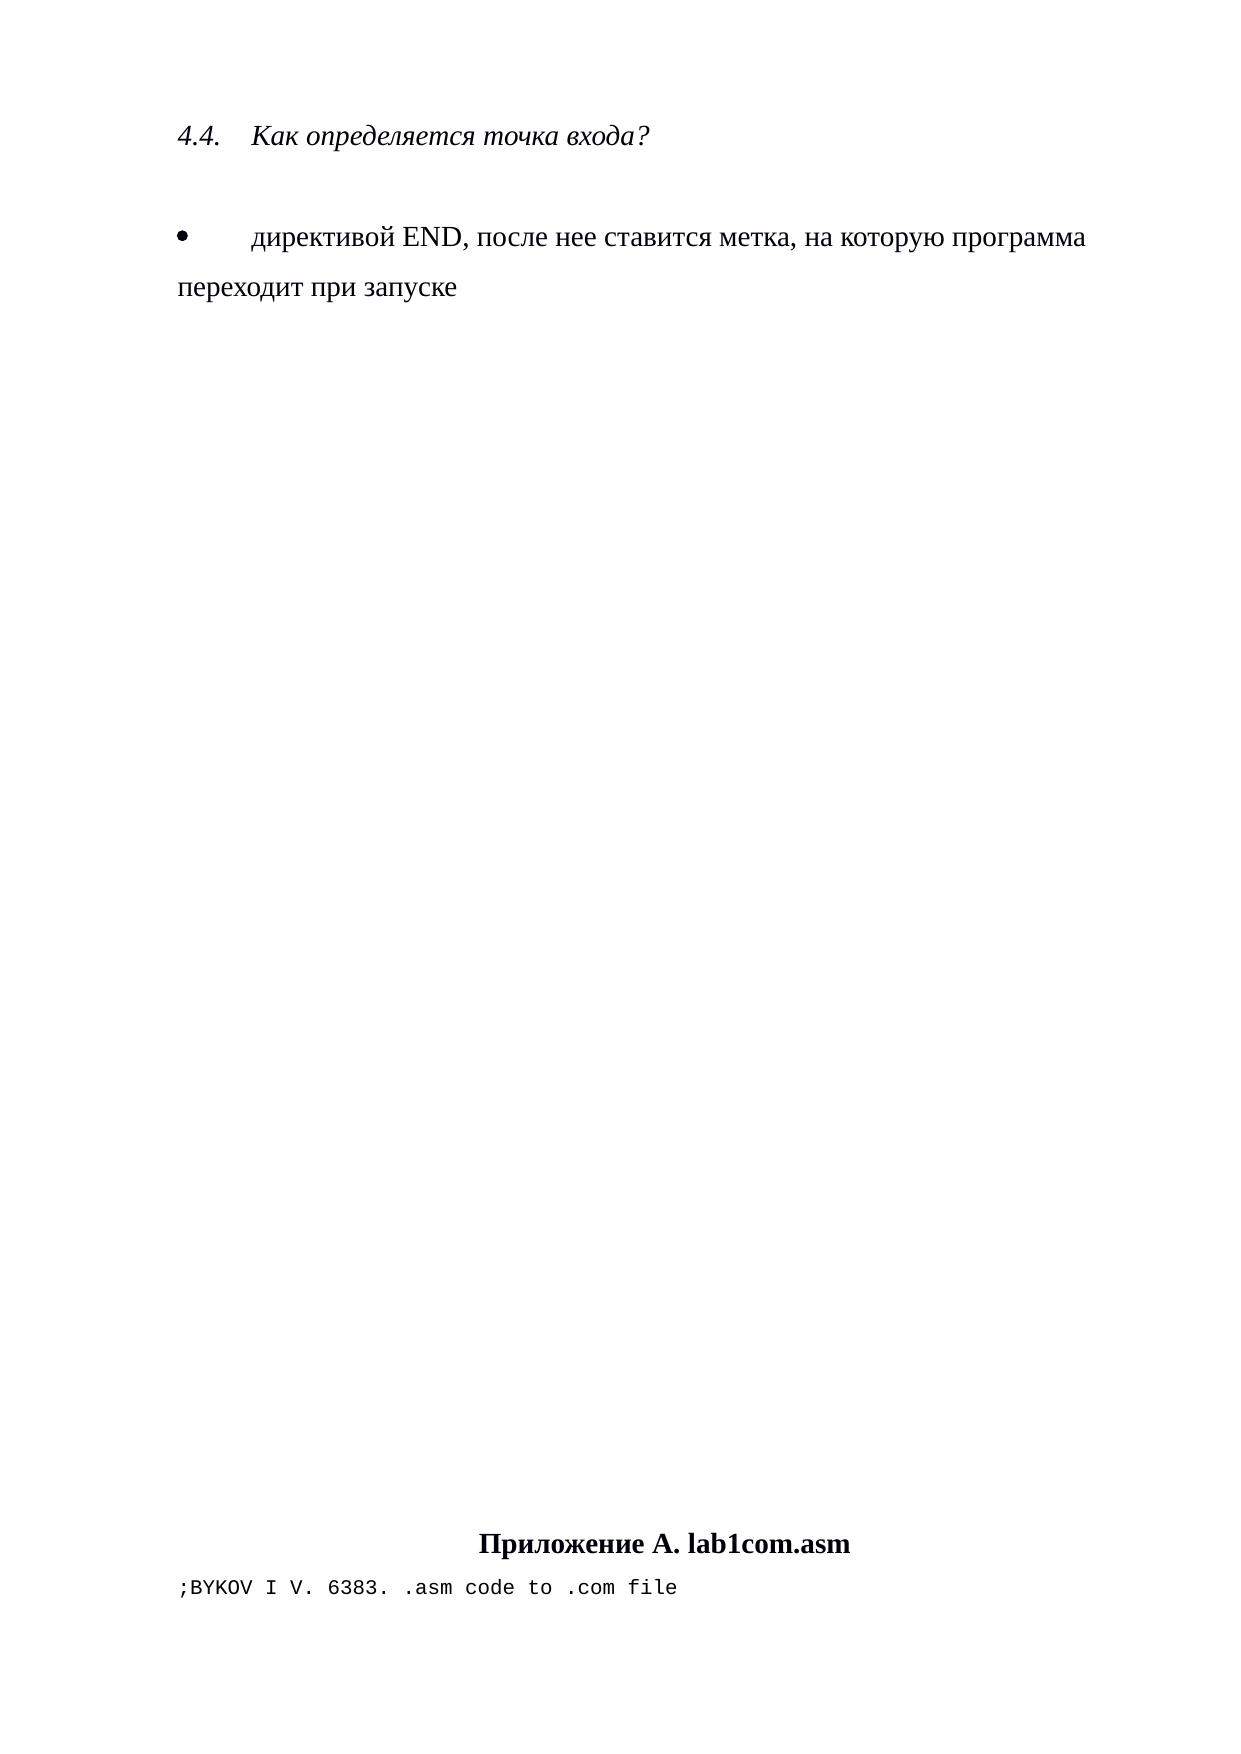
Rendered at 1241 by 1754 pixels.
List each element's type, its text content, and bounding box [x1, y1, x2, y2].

list 4.4. Как определяется точка входа? [177, 118, 1152, 152]
text ;BYKOV I V. 6383. .asm code to .com file [177, 1577, 1152, 1601]
list директивой END, после нее ставится метка, на которую программа переходит при запуске [177, 219, 1152, 303]
subtitle Приложение А. lab1сom.asm [177, 1527, 1152, 1560]
